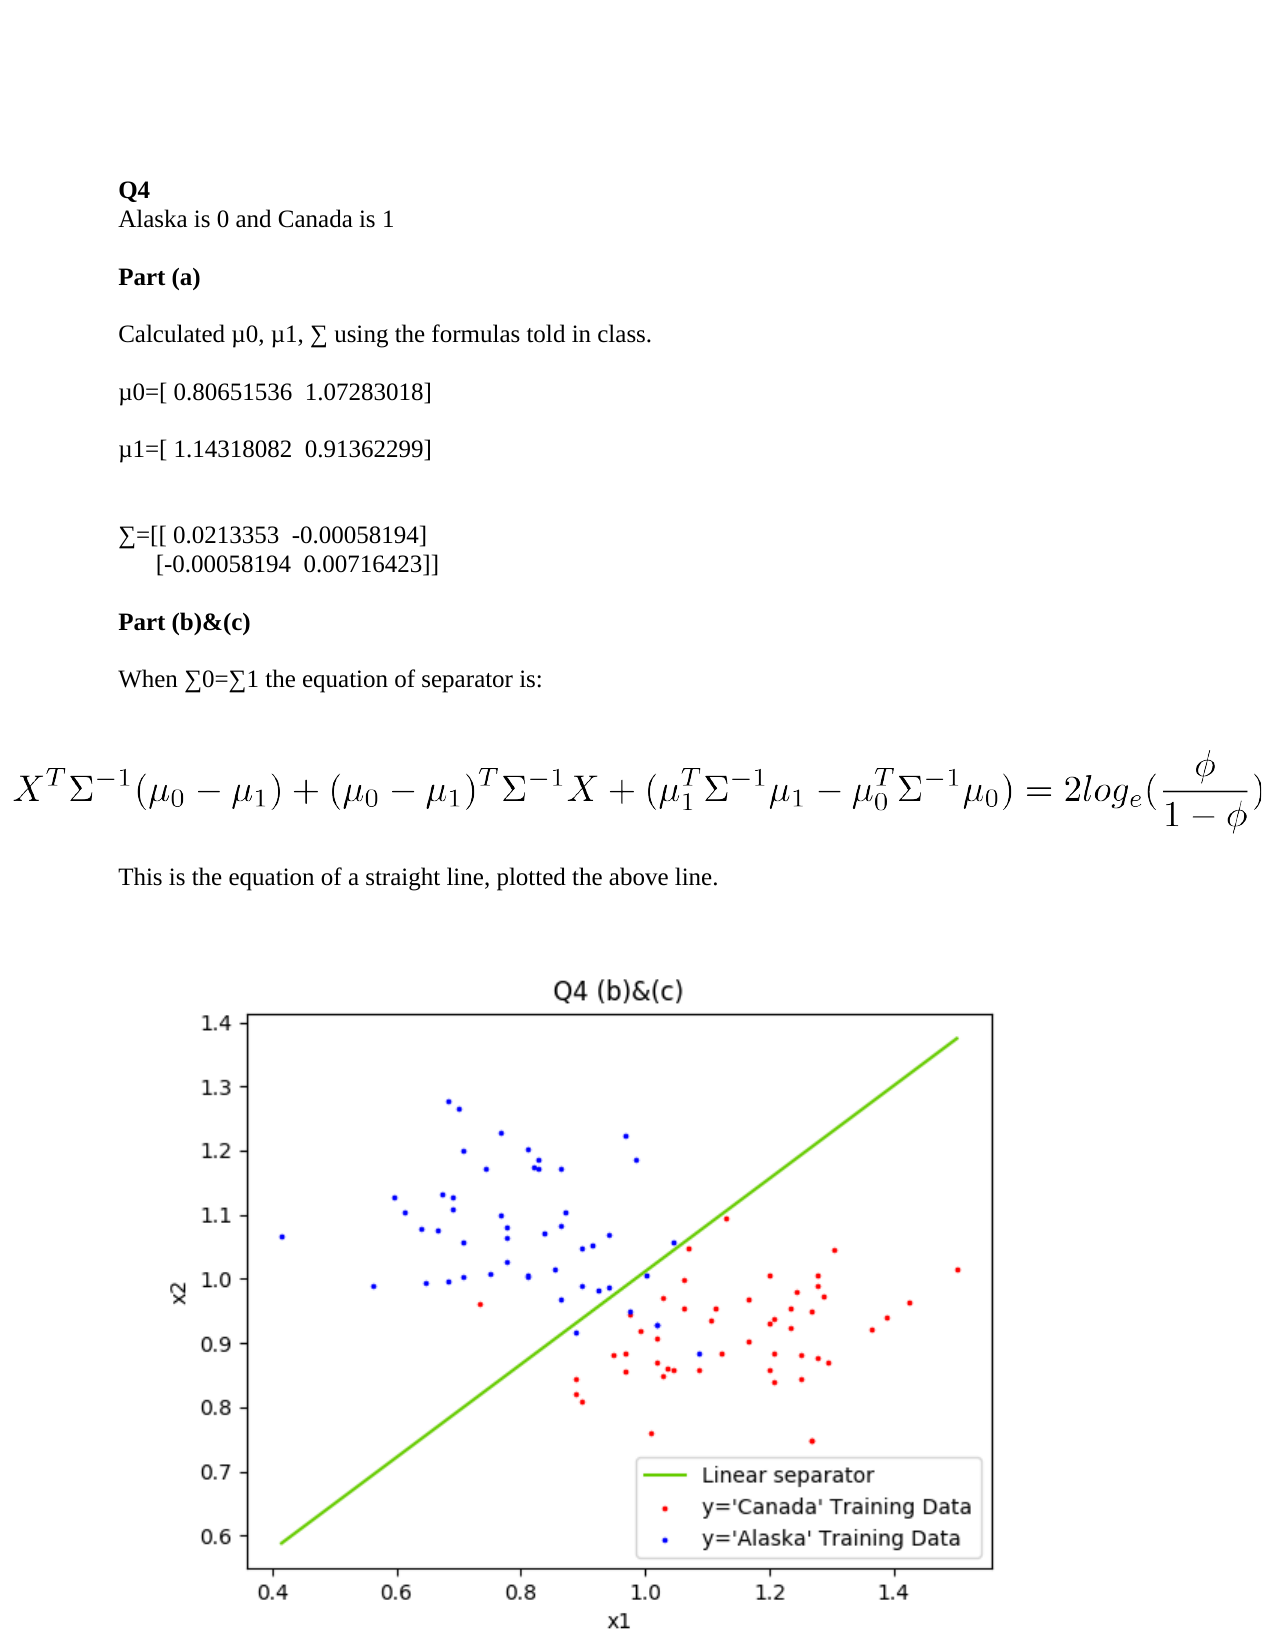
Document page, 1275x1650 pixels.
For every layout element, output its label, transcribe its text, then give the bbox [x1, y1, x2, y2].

text ∑=[[ 0.0213353 -0.00058194] [118, 521, 1157, 549]
text µ0=[ 0.80651536 1.07283018] [118, 377, 1157, 406]
text Part (b)&(c) [118, 607, 1157, 636]
text Alaska is 0 and Canada is 1 [118, 204, 1157, 233]
text µ1=[ 1.14318082 0.91362299] [118, 434, 1157, 463]
text Q4 [118, 176, 1157, 204]
text Part (a) [118, 262, 1157, 291]
text Calculated µ0, µ1, ∑ using the formulas told in class. [118, 319, 1157, 348]
text [-0.00058194 0.00716423]] [118, 549, 1157, 578]
picture [13, 750, 1262, 834]
text When ∑0=∑1 the equation of separator is: [118, 664, 1157, 693]
picture [127, 927, 1088, 1648]
text This is the equation of a straight line, plotted the above line. [118, 862, 1157, 891]
